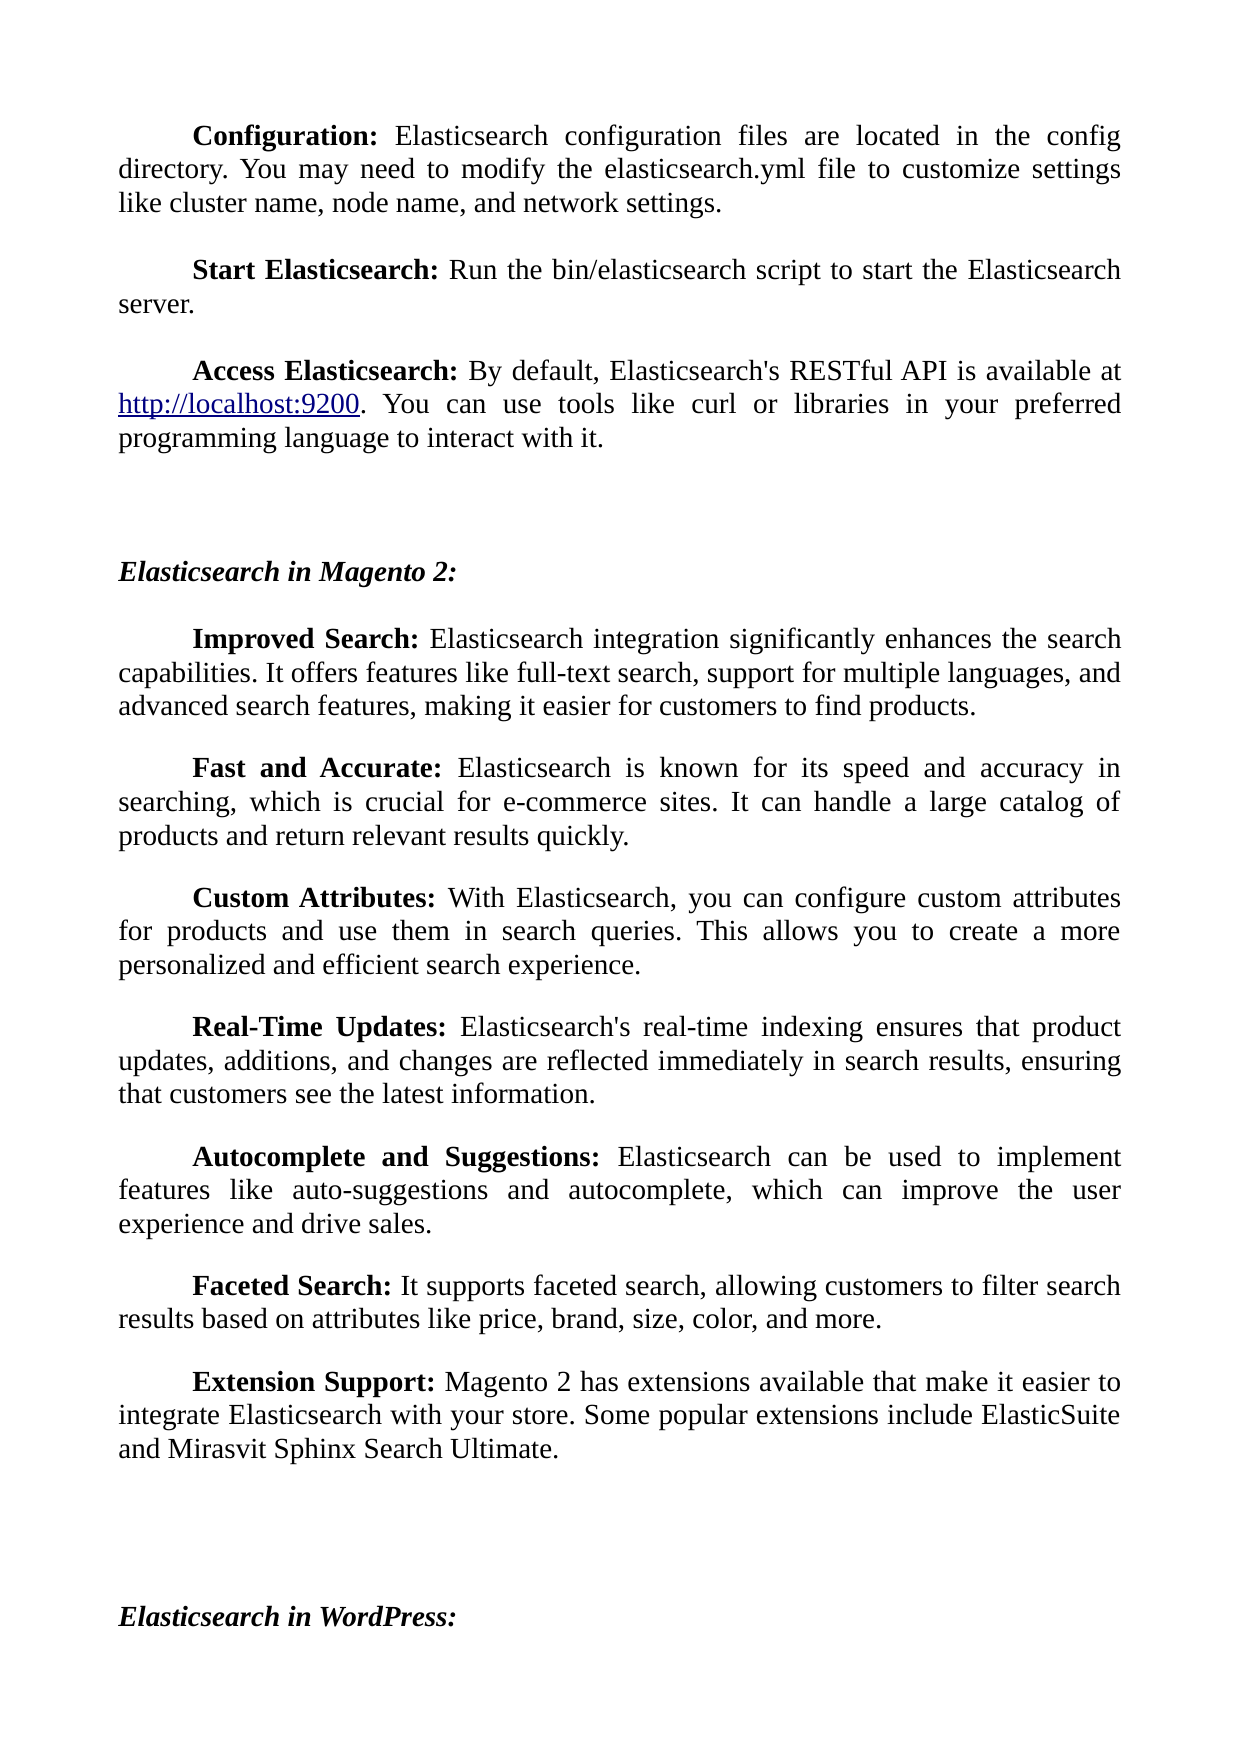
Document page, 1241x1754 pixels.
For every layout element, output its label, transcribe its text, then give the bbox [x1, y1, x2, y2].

text Access Elasticsearch: By default, Elasticsearch's RESTful API is available at http://localhost:9200. You can use tools like curl or libraries in your preferred programming language to interact with it. [118, 353, 1122, 453]
text Improved Search: Elasticsearch integration significantly enhances the search capabilities. It offers features like full-text search, support for multiple languages, and advanced search features, making it easier for customers to find products. [118, 621, 1122, 722]
text Elasticsearch in Magento 2: [118, 554, 1122, 588]
text Elasticsearch in WordPress: [118, 1599, 1122, 1632]
text Custom Attributes: With Elasticsearch, you can configure custom attributes for products and use them in search queries. This allows you to create a more personalized and efficient search experience. [118, 880, 1122, 981]
text Configuration: Elasticsearch configuration files are located in the config directory. You may need to modify the elasticsearch.yml file to customize settings like cluster name, node name, and network settings. [118, 118, 1122, 219]
text Extension Support: Magento 2 has extensions available that make it easier to integrate Elasticsearch with your store. Some popular extensions include ElasticSuite and Mirasvit Sphinx Search Ultimate. [118, 1364, 1122, 1464]
text Autocomplete and Suggestions: Elasticsearch can be used to implement features like auto-suggestions and autocomplete, which can improve the user experience and drive sales. [118, 1139, 1122, 1239]
text Real-Time Updates: Elasticsearch's real-time indexing ensures that product updates, additions, and changes are reflected immediately in search results, ensuring that customers see the latest information. [118, 1009, 1122, 1110]
text Fast and Accurate: Elasticsearch is known for its speed and accuracy in searching, which is crucial for e-commerce sites. It can handle a large catalog of products and return relevant results quickly. [118, 751, 1122, 851]
text Faceted Search: It supports faceted search, allowing customers to filter search results based on attributes like price, brand, size, color, and more. [118, 1268, 1122, 1335]
text Start Elasticsearch: Run the bin/elasticsearch script to start the Elasticsearch server. [118, 252, 1122, 319]
